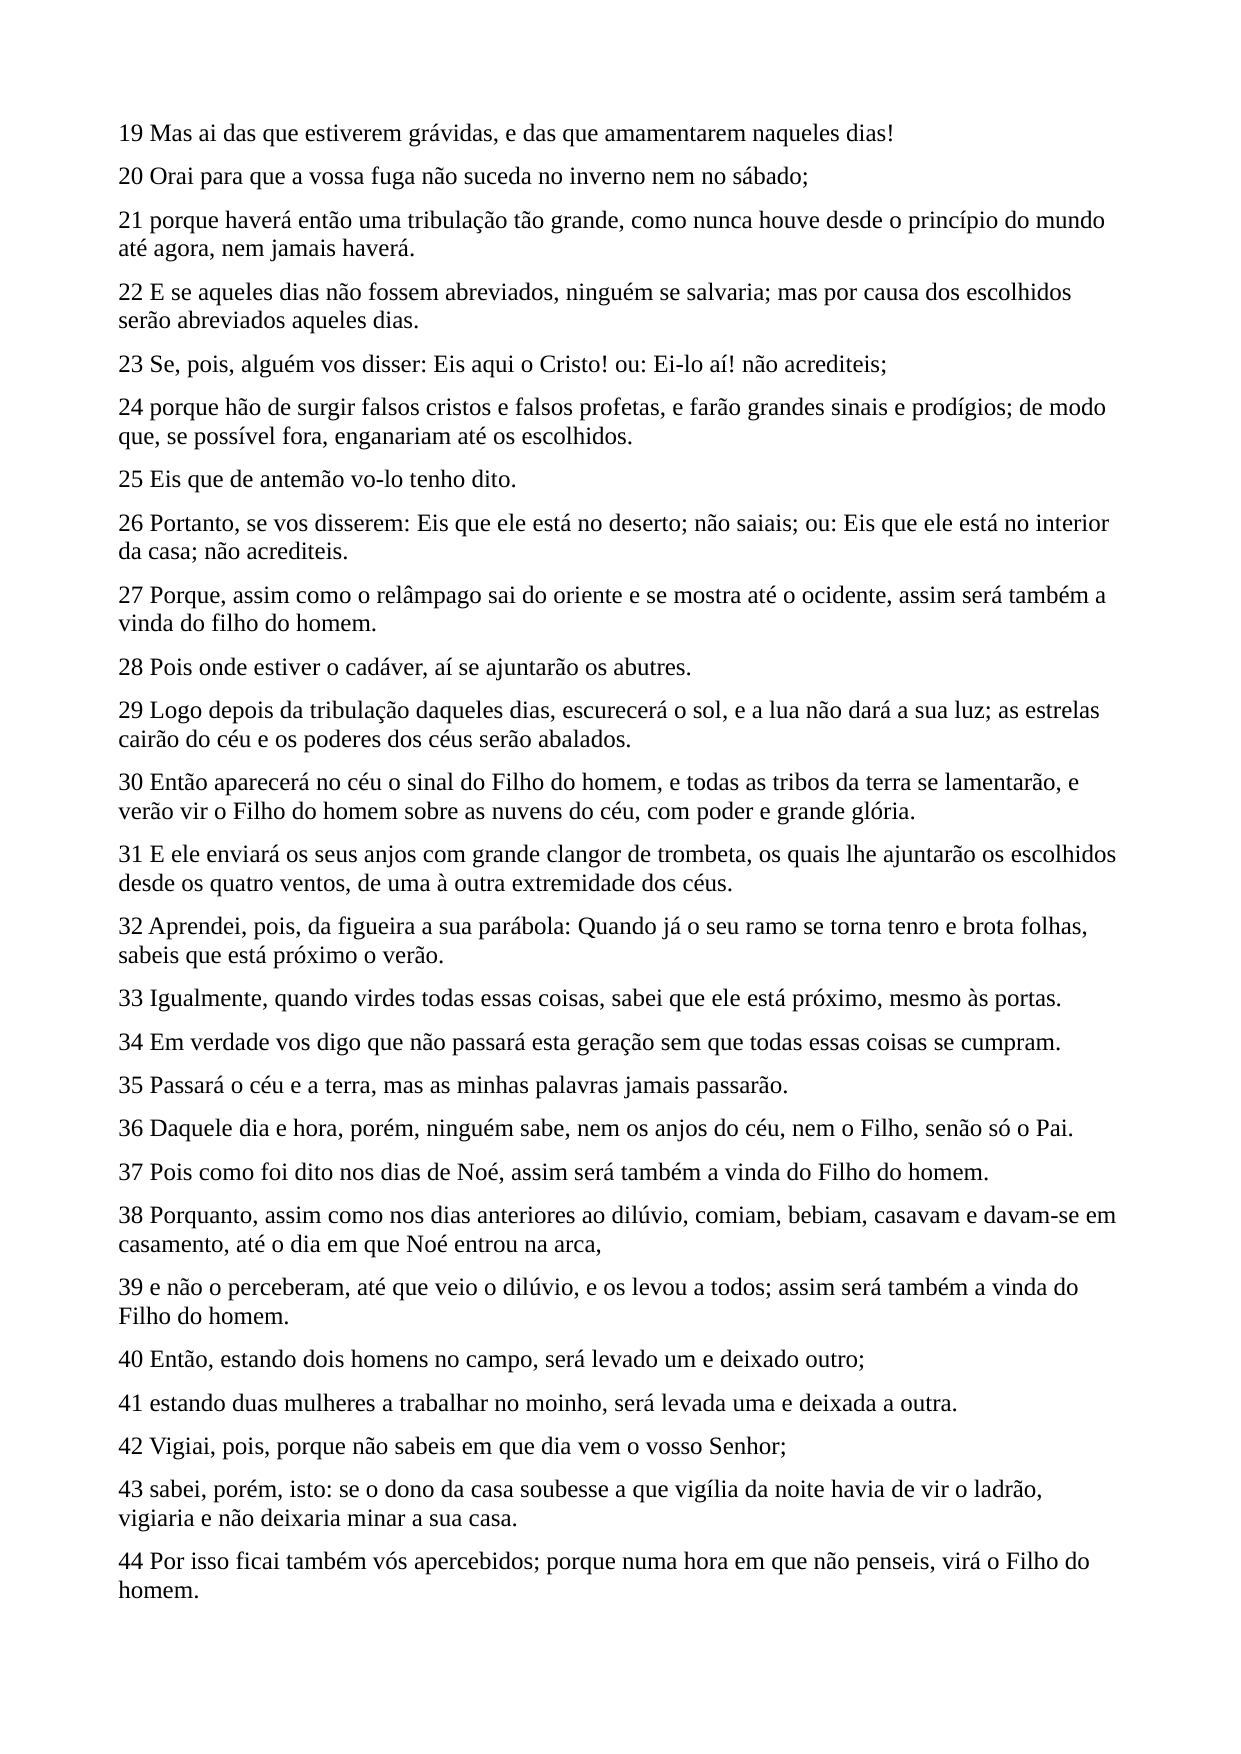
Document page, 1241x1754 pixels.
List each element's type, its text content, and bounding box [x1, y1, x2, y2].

text 30 Então aparecerá no céu o sinal do Filho do homem, e todas as tribos da terra se lamentarão, e verão vir o Filho do homem sobre as nuvens do céu, com poder e grande glória. [118, 767, 1122, 825]
text 27 Porque, assim como o relâmpago sai do oriente e se mostra até o ocidente, assim será também a vinda do filho do homem. [118, 580, 1122, 637]
text 33 Igualmente, quando virdes todas essas coisas, sabei que ele está próximo, mesmo às portas. [118, 983, 1122, 1012]
text 25 Eis que de antemão vo-lo tenho dito. [118, 464, 1122, 493]
text 36 Daquele dia e hora, porém, ninguém sabe, nem os anjos do céu, nem o Filho, senão só o Pai. [118, 1113, 1122, 1142]
text 31 E ele enviará os seus anjos com grande clangor de trombeta, os quais lhe ajuntarão os escolhidos desde os quatro ventos, de uma à outra extremidade dos céus. [118, 839, 1122, 897]
text 42 Vigiai, pois, porque não sabeis em que dia vem o vosso Senhor; [118, 1431, 1122, 1460]
text 23 Se, pois, alguém vos disser: Eis aqui o Cristo! ou: Ei-lo aí! não acrediteis; [118, 349, 1122, 378]
text 28 Pois onde estiver o cadáver, aí se ajuntarão os abutres. [118, 652, 1122, 681]
text 24 porque hão de surgir falsos cristos e falsos profetas, e farão grandes sinais e prodígios; de modo que, se possível fora, enganariam até os escolhidos. [118, 392, 1122, 450]
text 35 Passará o céu e a terra, mas as minhas palavras jamais passarão. [118, 1070, 1122, 1099]
text 22 E se aqueles dias não fossem abreviados, ninguém se salvaria; mas por causa dos escolhidos serão abreviados aqueles dias. [118, 277, 1122, 334]
text 43 sabei, porém, isto: se o dono da casa soubesse a que vigília da noite havia de vir o ladrão, vigiaria e não deixaria minar a sua casa. [118, 1474, 1122, 1532]
text 37 Pois como foi dito nos dias de Noé, assim será também a vinda do Filho do homem. [118, 1157, 1122, 1186]
text 34 Em verdade vos digo que não passará esta geração sem que todas essas coisas se cumpram. [118, 1027, 1122, 1056]
text 38 Porquanto, assim como nos dias anteriores ao dilúvio, comiam, bebiam, casavam e davam-se em casamento, até o dia em que Noé entrou na arca, [118, 1200, 1122, 1258]
text 41 estando duas mulheres a trabalhar no moinho, será levada uma e deixada a outra. [118, 1388, 1122, 1416]
text 20 Orai para que a vossa fuga não suceda no inverno nem no sábado; [118, 161, 1122, 190]
text 29 Logo depois da tribulação daqueles dias, escurecerá o sol, e a lua não dará a sua luz; as estrelas cairão do céu e os poderes dos céus serão abalados. [118, 695, 1122, 753]
text 19 Mas ai das que estiverem grávidas, e das que amamentarem naqueles dias! [118, 118, 1122, 147]
text 26 Portanto, se vos disserem: Eis que ele está no deserto; não saiais; ou: Eis que ele está no interior da casa; não acrediteis. [118, 508, 1122, 565]
text 21 porque haverá então uma tribulação tão grande, como nunca houve desde o princípio do mundo até agora, nem jamais haverá. [118, 205, 1122, 262]
text 39 e não o perceberam, até que veio o dilúvio, e os levou a todos; assim será também a vinda do Filho do homem. [118, 1272, 1122, 1330]
text 32 Aprendei, pois, da figueira a sua parábola: Quando já o seu ramo se torna tenro e brota folhas, sabeis que está próximo o verão. [118, 911, 1122, 969]
text 44 Por isso ficai também vós apercebidos; porque numa hora em que não penseis, virá o Filho do homem. [118, 1546, 1122, 1604]
text 40 Então, estando dois homens no campo, será levado um e deixado outro; [118, 1344, 1122, 1373]
